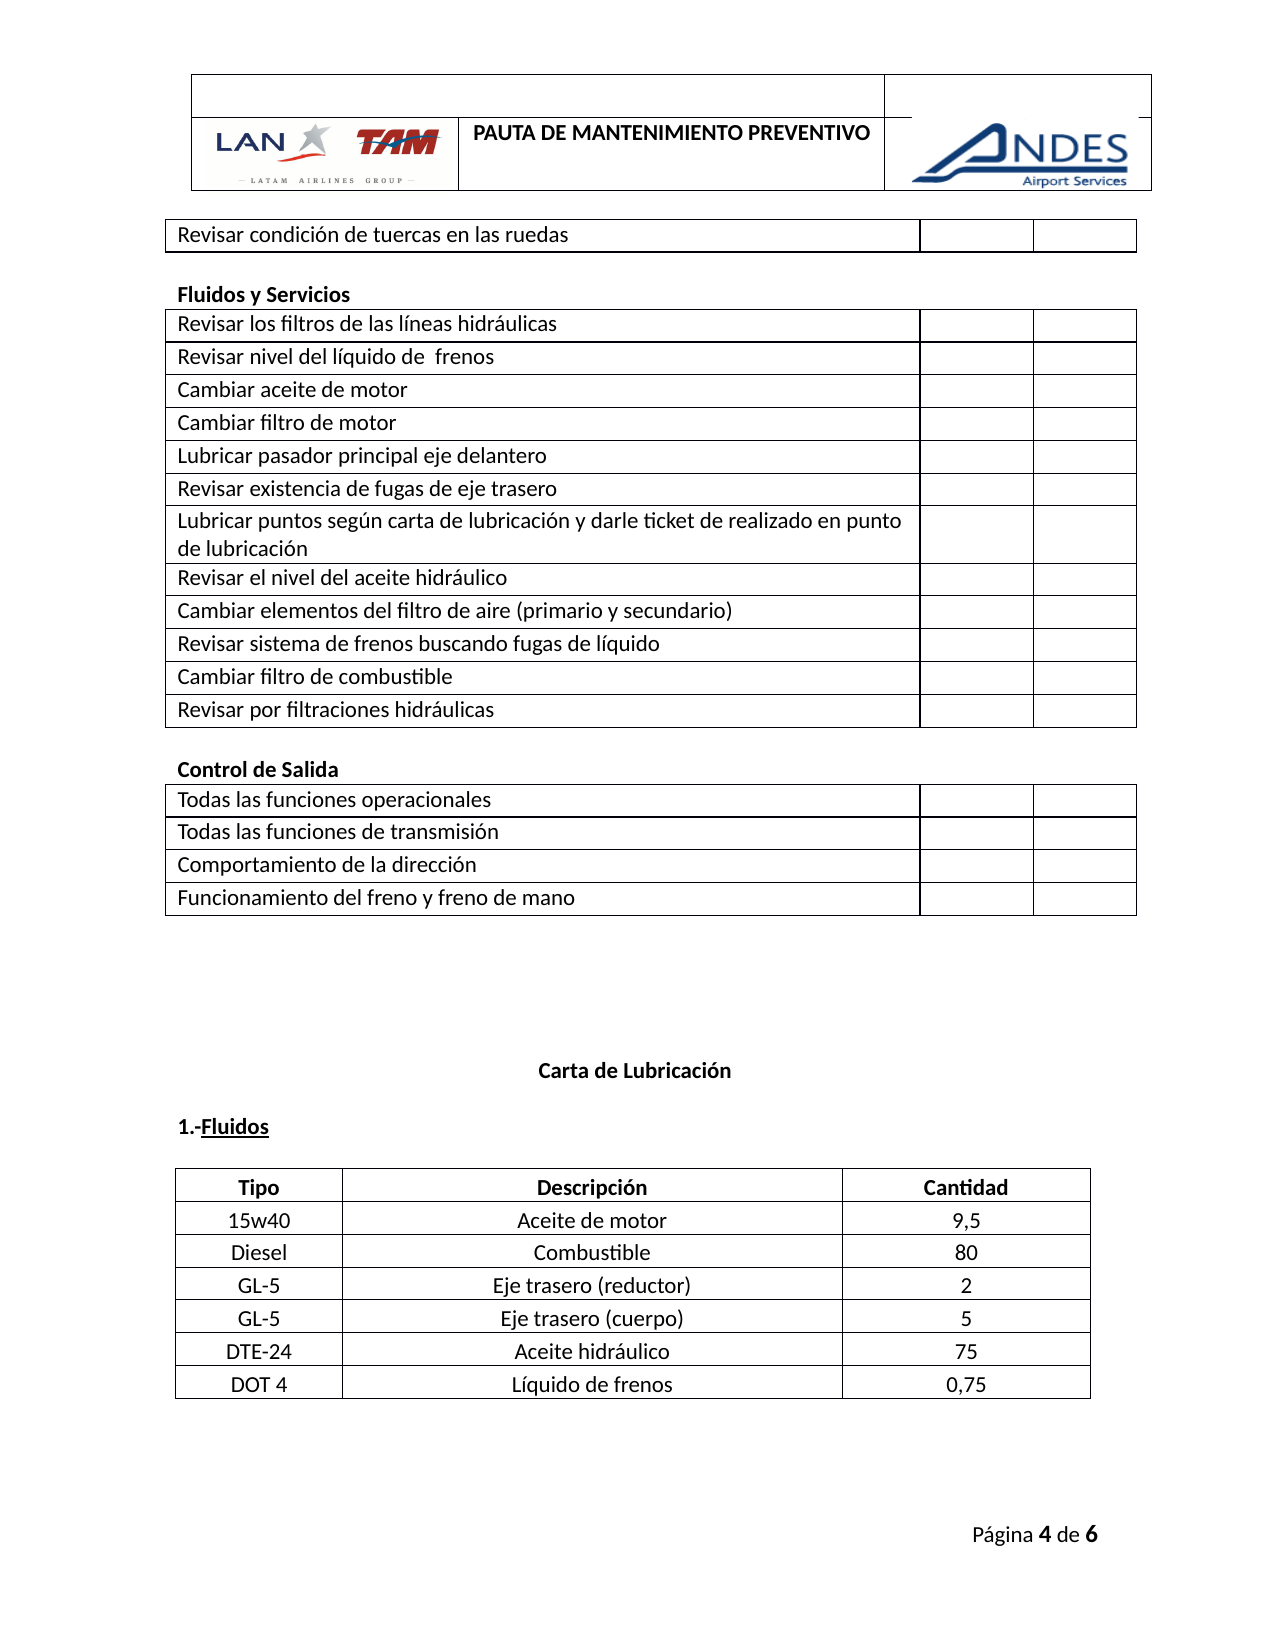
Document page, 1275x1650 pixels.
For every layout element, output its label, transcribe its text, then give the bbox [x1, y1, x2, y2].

table_cell Diesel [176, 1235, 342, 1267]
table_cell 75 [843, 1333, 1090, 1365]
table_cell DTE-24 [176, 1333, 342, 1365]
table_cell Revisar por filtraciones hidráulicas [166, 695, 919, 727]
table_cell [921, 375, 1033, 407]
table_cell Aceite hidráulico [343, 1333, 842, 1365]
table_cell Funcionamiento del freno y freno de mano [166, 883, 919, 915]
text Carta de Lubricación [177, 1056, 1098, 1084]
table_cell Revisar el nivel del aceite hidráulico [166, 564, 919, 595]
table_cell 0,75 [843, 1366, 1090, 1398]
table_cell [921, 343, 1033, 374]
table_cell [1034, 343, 1136, 374]
table_cell DOT 4 [176, 1366, 342, 1398]
picture [911, 117, 1139, 190]
table_cell Revisar condición de tuercas en las ruedas [166, 220, 919, 251]
table_cell Cambiar filtro de motor [166, 408, 919, 440]
table_cell [921, 662, 1033, 694]
table_cell [1034, 596, 1136, 628]
table_cell 9,5 [843, 1202, 1090, 1234]
table_header Tipo [176, 1169, 342, 1201]
table_header Descripción [343, 1169, 842, 1201]
table_cell [921, 408, 1033, 440]
table_cell Lubricar pasador principal eje delantero [166, 441, 919, 473]
table_cell Revisar sistema de frenos buscando fugas de líquido [166, 629, 919, 661]
table_cell 15w40 [176, 1202, 342, 1234]
table_cell [921, 564, 1033, 595]
table_cell [1034, 695, 1136, 727]
table_cell [1034, 564, 1136, 595]
table_cell 5 [843, 1300, 1090, 1332]
picture [204, 118, 454, 190]
table_cell [921, 441, 1033, 473]
table_cell Comportamiento de la dirección [166, 850, 919, 882]
text 1.-Fluidos [177, 1112, 1098, 1140]
table_cell Cambiar elementos del filtro de aire (primario y secundario) [166, 596, 919, 628]
table_cell [1034, 506, 1136, 562]
table_cell [1034, 883, 1136, 915]
table_cell Eje trasero (cuerpo) [343, 1300, 842, 1332]
table_header [1034, 310, 1136, 341]
table_cell Combustible [343, 1235, 842, 1267]
table_header Todas las funciones operacionales [166, 785, 919, 816]
table_cell Eje trasero (reductor) [343, 1268, 842, 1299]
picture [204, 191, 454, 195]
table_cell 2 [843, 1268, 1090, 1299]
table_cell [921, 596, 1033, 628]
table_cell Revisar nivel del líquido de frenos [166, 343, 919, 374]
table_cell Cambiar aceite de motor [166, 375, 919, 407]
table_cell [1034, 662, 1136, 694]
table_header Revisar los filtros de las líneas hidráulicas [166, 310, 919, 341]
table_header [921, 310, 1033, 341]
table_cell [1034, 474, 1136, 505]
table_cell [921, 506, 1033, 562]
table_cell [1034, 220, 1136, 251]
table_cell Cambiar filtro de combustible [166, 662, 919, 694]
table_cell [1034, 629, 1136, 661]
table_cell [921, 850, 1033, 882]
table_cell [1034, 850, 1136, 882]
table_cell [921, 474, 1033, 505]
table_cell [921, 883, 1033, 915]
table_cell [1034, 408, 1136, 440]
table_header [1034, 785, 1136, 816]
table_cell [1034, 375, 1136, 407]
text Fluidos y Servicios [177, 281, 1098, 308]
table_cell GL-5 [176, 1300, 342, 1332]
table_cell Lubricar puntos según carta de lubricación y darle ticket de realizado en punto de lubricación [166, 506, 919, 562]
table_cell [921, 220, 1033, 251]
text Control de Salida [177, 756, 1098, 784]
table_cell Revisar existencia de fugas de eje trasero [166, 474, 919, 505]
table_cell Líquido de frenos [343, 1366, 842, 1398]
table_cell Aceite de motor [343, 1202, 842, 1234]
table_header [921, 785, 1033, 816]
table_cell [921, 629, 1033, 661]
table_cell [1034, 441, 1136, 473]
table_cell [1034, 818, 1136, 849]
table_cell 80 [843, 1235, 1090, 1267]
table_cell GL-5 [176, 1268, 342, 1299]
table_cell [921, 818, 1033, 849]
table_cell [921, 695, 1033, 727]
table_header Cantidad [843, 1169, 1090, 1201]
table_cell Todas las funciones de transmisión [166, 818, 919, 849]
